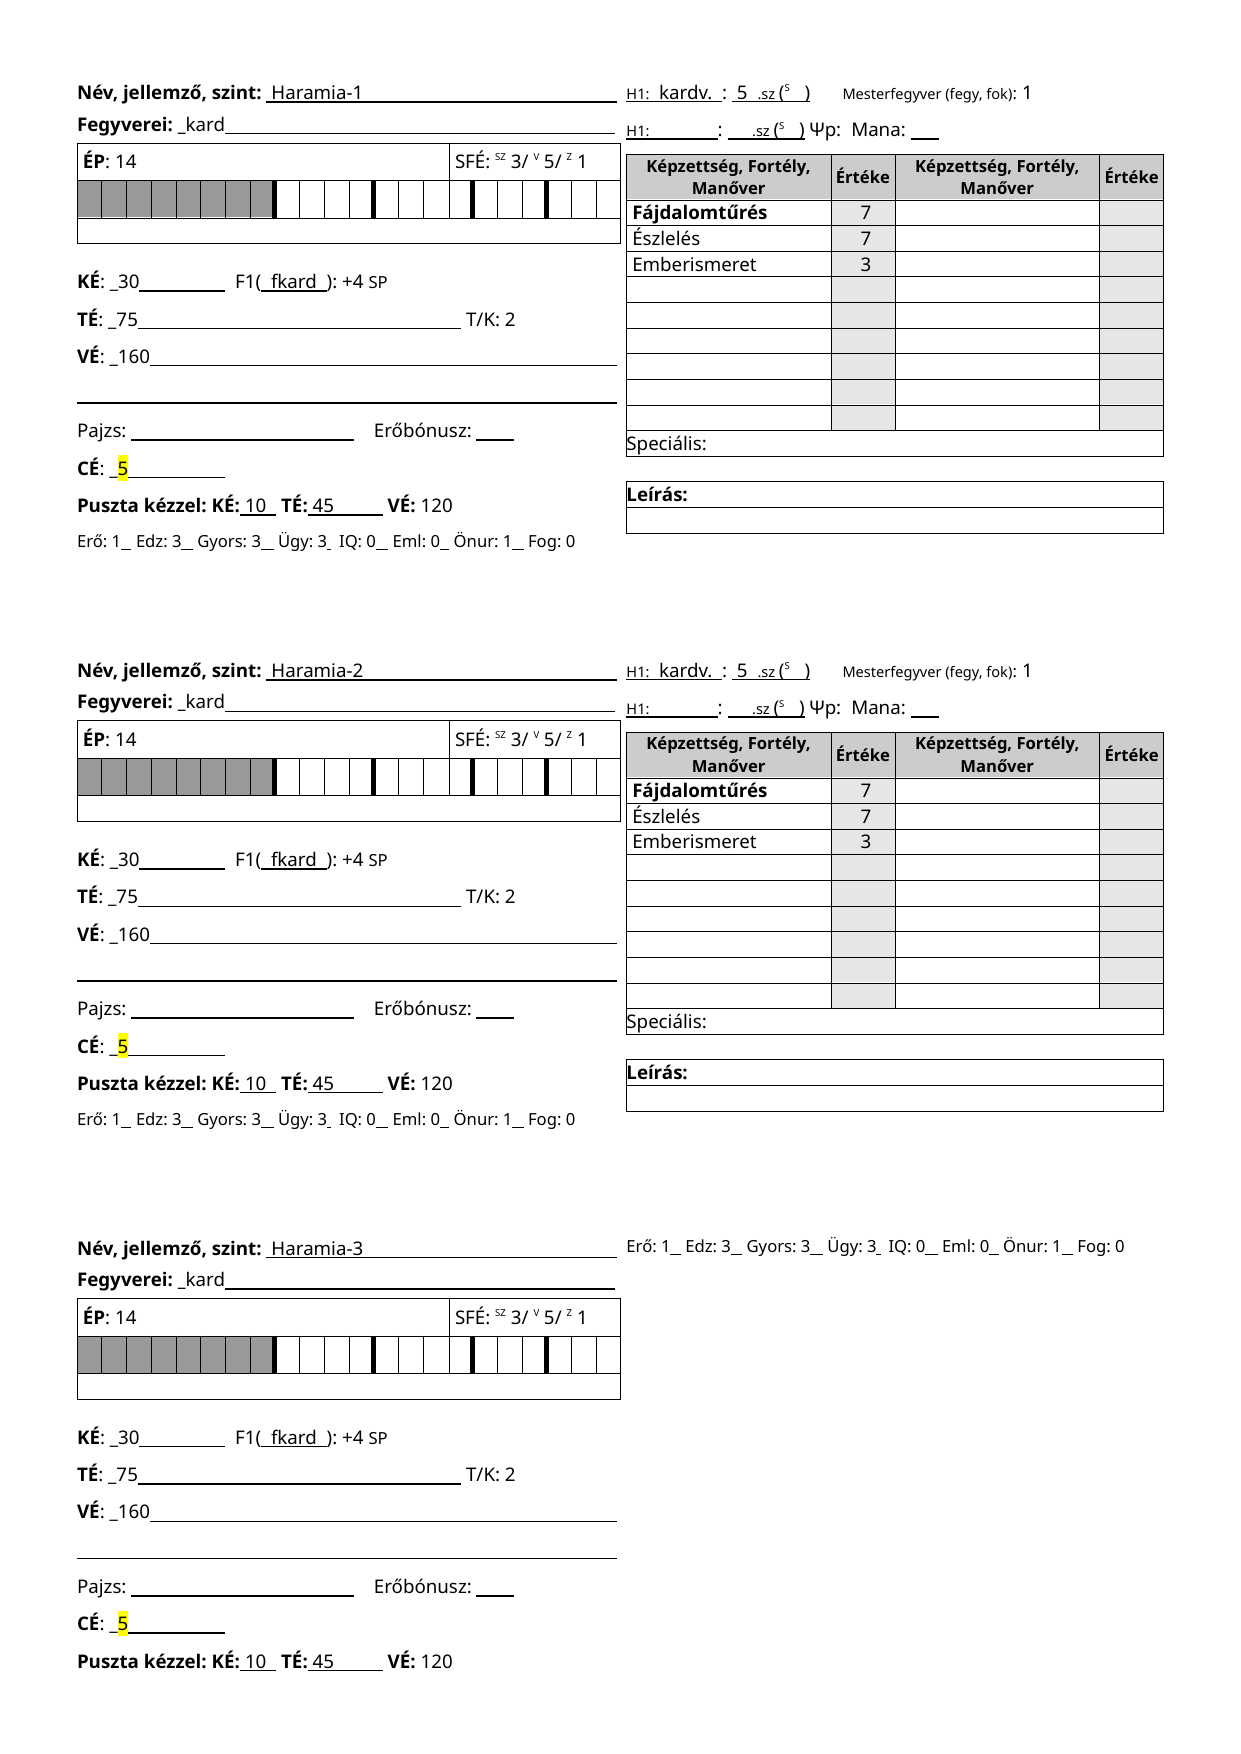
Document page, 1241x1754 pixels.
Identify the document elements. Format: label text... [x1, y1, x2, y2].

table_cell [1100, 779, 1163, 803]
table_cell [896, 380, 1099, 404]
table_cell [896, 958, 1099, 982]
text VÉ: _160 [77, 921, 620, 947]
table_cell [475, 1337, 497, 1373]
table_cell [450, 1337, 470, 1373]
table_cell [523, 759, 544, 795]
table_cell [1100, 406, 1163, 430]
table_cell [549, 1337, 571, 1373]
table_header Képzettség, Fortély, Manőver [627, 155, 831, 199]
text H1: kardv. : 5 .sz (S ) Mesterfegyver (fegy, fok): 1 [626, 657, 1163, 683]
table_cell [627, 958, 831, 982]
table_cell [177, 759, 200, 795]
table_cell Emberismeret [627, 830, 831, 854]
table_cell [127, 1337, 151, 1373]
table_cell [127, 759, 151, 795]
table_cell [399, 181, 423, 217]
table_cell [1100, 804, 1163, 829]
table_cell [896, 406, 1099, 430]
table_cell [277, 181, 299, 217]
table_cell [896, 830, 1099, 854]
text H1: kardv. : 5 .sz (S ) Mesterfegyver (fegy, fok): 1 [626, 79, 1163, 105]
table_cell [325, 759, 349, 795]
table_cell [201, 759, 225, 795]
table_cell [832, 984, 895, 1008]
table_cell 7 [832, 804, 895, 829]
table_cell [450, 181, 470, 217]
table_cell 7 [832, 201, 895, 225]
table_cell [572, 759, 596, 795]
table_cell [498, 181, 522, 217]
table_cell [896, 804, 1099, 829]
text Név, jellemző, szint: Haramia-1 [77, 79, 620, 105]
table_header ÉP: 14 [78, 144, 449, 180]
text Pajzs: Erőbónusz: [77, 418, 620, 443]
table_cell [1100, 984, 1163, 1008]
table_cell [376, 1337, 398, 1373]
table_cell [627, 1086, 1163, 1111]
table_cell [523, 181, 544, 217]
text H1: : .sz (S ) Ψp: Mana: [626, 694, 1163, 720]
table_cell [300, 1337, 324, 1373]
table_cell [152, 181, 176, 217]
table_cell [350, 181, 371, 217]
table_cell [127, 181, 151, 217]
table_cell [627, 277, 831, 302]
table_cell [376, 181, 398, 217]
table_header Leírás: [627, 482, 1163, 507]
table_cell [78, 796, 620, 821]
table_cell [102, 759, 126, 795]
table_cell [424, 181, 449, 217]
table_cell [102, 1337, 126, 1373]
table_cell [475, 759, 497, 795]
table_cell [549, 181, 571, 217]
table_cell [627, 932, 831, 957]
table_cell [1100, 958, 1163, 982]
table_cell [399, 1337, 423, 1373]
table_cell [832, 277, 895, 302]
table_cell [627, 855, 831, 880]
table_header Értéke [1100, 155, 1163, 199]
table_cell [896, 201, 1099, 225]
table_cell [498, 1337, 522, 1373]
table_cell [78, 1337, 101, 1373]
table_cell [350, 1337, 371, 1373]
table_cell [1100, 252, 1163, 276]
table_cell [1100, 354, 1163, 379]
table_cell [300, 181, 324, 217]
table_cell [277, 1337, 299, 1373]
table_cell [152, 1337, 176, 1373]
table_cell [475, 181, 497, 217]
table_cell [627, 303, 831, 328]
text Név, jellemző, szint: Haramia-2 [77, 657, 620, 683]
table_header Értéke [832, 733, 895, 777]
table_cell [78, 181, 101, 217]
table_cell [832, 406, 895, 430]
table_cell [572, 1337, 596, 1373]
text Pajzs: Erőbónusz: [77, 1573, 620, 1599]
text TÉ: _75 T/K: 2 [77, 306, 620, 331]
table_cell [896, 252, 1099, 276]
table_cell [896, 354, 1099, 379]
text TÉ: _75 T/K: 2 [77, 884, 620, 909]
table_cell [399, 759, 423, 795]
text KÉ: _30 F1( fkard ): +4 SP [77, 846, 620, 872]
table_cell [78, 759, 101, 795]
text VÉ: _160 [77, 1499, 620, 1524]
table_cell [832, 907, 895, 931]
table_cell [896, 907, 1099, 931]
text Puszta kézzel: KÉ: 10 TÉ: 45 VÉ: 120 [77, 1648, 620, 1673]
table_cell [152, 759, 176, 795]
text Erő: 1 Edz: 3 Gyors: 3 Ügy: 3 IQ: 0 Eml: 0 Önur: 1 Fog: 0 [77, 1107, 620, 1130]
text Név, jellemző, szint: Haramia-3 [77, 1235, 620, 1261]
table_cell [1100, 380, 1163, 404]
table_cell [627, 881, 831, 906]
table_cell [832, 329, 895, 353]
table_cell [896, 932, 1099, 957]
table_cell Fájdalomtűrés [627, 201, 831, 225]
table_cell [424, 759, 449, 795]
table_cell [896, 984, 1099, 1008]
text Fegyverei: _kard [77, 689, 620, 714]
text Fegyverei: _kard [77, 111, 620, 136]
table_cell [627, 380, 831, 404]
text H1: : .sz (S ) Ψp: Mana: [626, 117, 1163, 142]
table_cell [1100, 830, 1163, 854]
table_cell Észlelés [627, 226, 831, 251]
text Puszta kézzel: KÉ: 10 TÉ: 45 VÉ: 120 [77, 1070, 620, 1096]
table_cell Észlelés [627, 804, 831, 829]
table_cell [78, 1374, 620, 1399]
table_cell [1100, 932, 1163, 957]
table_header Képzettség, Fortély, Manőver [896, 733, 1099, 777]
text CÉ: _5 [77, 1611, 620, 1636]
text CÉ: _5 [77, 455, 620, 481]
text Pajzs: Erőbónusz: [77, 996, 620, 1021]
table_cell [597, 181, 620, 217]
table_cell [1100, 881, 1163, 906]
table_cell [832, 855, 895, 880]
table_cell [832, 881, 895, 906]
table_cell [832, 303, 895, 328]
text Erő: 1 Edz: 3 Gyors: 3 Ügy: 3 IQ: 0 Eml: 0 Önur: 1 Fog: 0 [77, 530, 620, 552]
table_cell [627, 354, 831, 379]
table_cell [277, 759, 299, 795]
table_cell 7 [832, 779, 895, 803]
table_cell Fájdalomtűrés [627, 779, 831, 803]
table_cell [300, 759, 324, 795]
table_header ÉP: 14 [78, 1299, 449, 1336]
text KÉ: _30 F1( fkard ): +4 SP [77, 1424, 620, 1450]
table_cell [450, 759, 470, 795]
table_header SFÉ: SZ 3/ V 5/ Z 1 [450, 721, 620, 758]
table_cell [627, 508, 1163, 533]
table_header Értéke [832, 155, 895, 199]
table_cell [832, 354, 895, 379]
table_cell [832, 958, 895, 982]
table_cell [498, 759, 522, 795]
table_cell [226, 759, 250, 795]
table_header SFÉ: SZ 3/ V 5/ Z 1 [450, 144, 620, 180]
table_cell [226, 1337, 250, 1373]
table_cell [896, 277, 1099, 302]
table_cell [627, 984, 831, 1008]
table_cell [597, 759, 620, 795]
table_cell [627, 329, 831, 353]
table_header Képzettség, Fortély, Manőver [896, 155, 1099, 199]
table_cell Speciális: [627, 431, 1163, 456]
table_header Képzettség, Fortély, Manőver [627, 733, 831, 777]
table_header Értéke [1100, 733, 1163, 777]
table_cell [832, 932, 895, 957]
table_cell [1100, 277, 1163, 302]
table_cell [1100, 855, 1163, 880]
table_cell [572, 181, 596, 217]
table_cell [896, 303, 1099, 328]
table_cell [325, 181, 349, 217]
table_cell [251, 759, 272, 795]
table_cell [1100, 303, 1163, 328]
table_cell [523, 1337, 544, 1373]
table_header SFÉ: SZ 3/ V 5/ Z 1 [450, 1299, 620, 1336]
text CÉ: _5 [77, 1033, 620, 1058]
text KÉ: _30 F1( fkard ): +4 SP [77, 269, 620, 294]
table_cell 7 [832, 226, 895, 251]
text Puszta kézzel: KÉ: 10 TÉ: 45 VÉ: 120 [77, 492, 620, 518]
table_cell [832, 380, 895, 404]
table_cell [627, 907, 831, 931]
text Erő: 1 Edz: 3 Gyors: 3 Ügy: 3 IQ: 0 Eml: 0 Önur: 1 Fog: 0 [626, 1235, 1163, 1258]
table_cell [350, 759, 371, 795]
table_cell Speciális: [627, 1009, 1163, 1034]
table_cell [896, 779, 1099, 803]
table_cell 3 [832, 252, 895, 276]
table_header Leírás: [627, 1060, 1163, 1085]
table_cell [424, 1337, 449, 1373]
table_cell [251, 1337, 272, 1373]
table_cell [251, 181, 272, 217]
table_cell Emberismeret [627, 252, 831, 276]
table_cell [1100, 907, 1163, 931]
table_cell [1100, 201, 1163, 225]
table_cell [896, 881, 1099, 906]
table_cell [177, 181, 200, 217]
table_cell [201, 1337, 225, 1373]
text Fegyverei: _kard [77, 1267, 620, 1292]
table_cell [177, 1337, 200, 1373]
table_cell 3 [832, 830, 895, 854]
table_cell [896, 855, 1099, 880]
table_cell [896, 226, 1099, 251]
text VÉ: _160 [77, 343, 620, 369]
table_cell [102, 181, 126, 217]
table_cell [201, 181, 225, 217]
table_cell [549, 759, 571, 795]
text TÉ: _75 T/K: 2 [77, 1462, 620, 1487]
table_cell [627, 406, 831, 430]
table_cell [1100, 226, 1163, 251]
table_cell [896, 329, 1099, 353]
table_header ÉP: 14 [78, 721, 449, 758]
table_cell [1100, 329, 1163, 353]
table_cell [78, 219, 620, 243]
table_cell [597, 1337, 620, 1373]
table_cell [226, 181, 250, 217]
table_cell [325, 1337, 349, 1373]
table_cell [376, 759, 398, 795]
